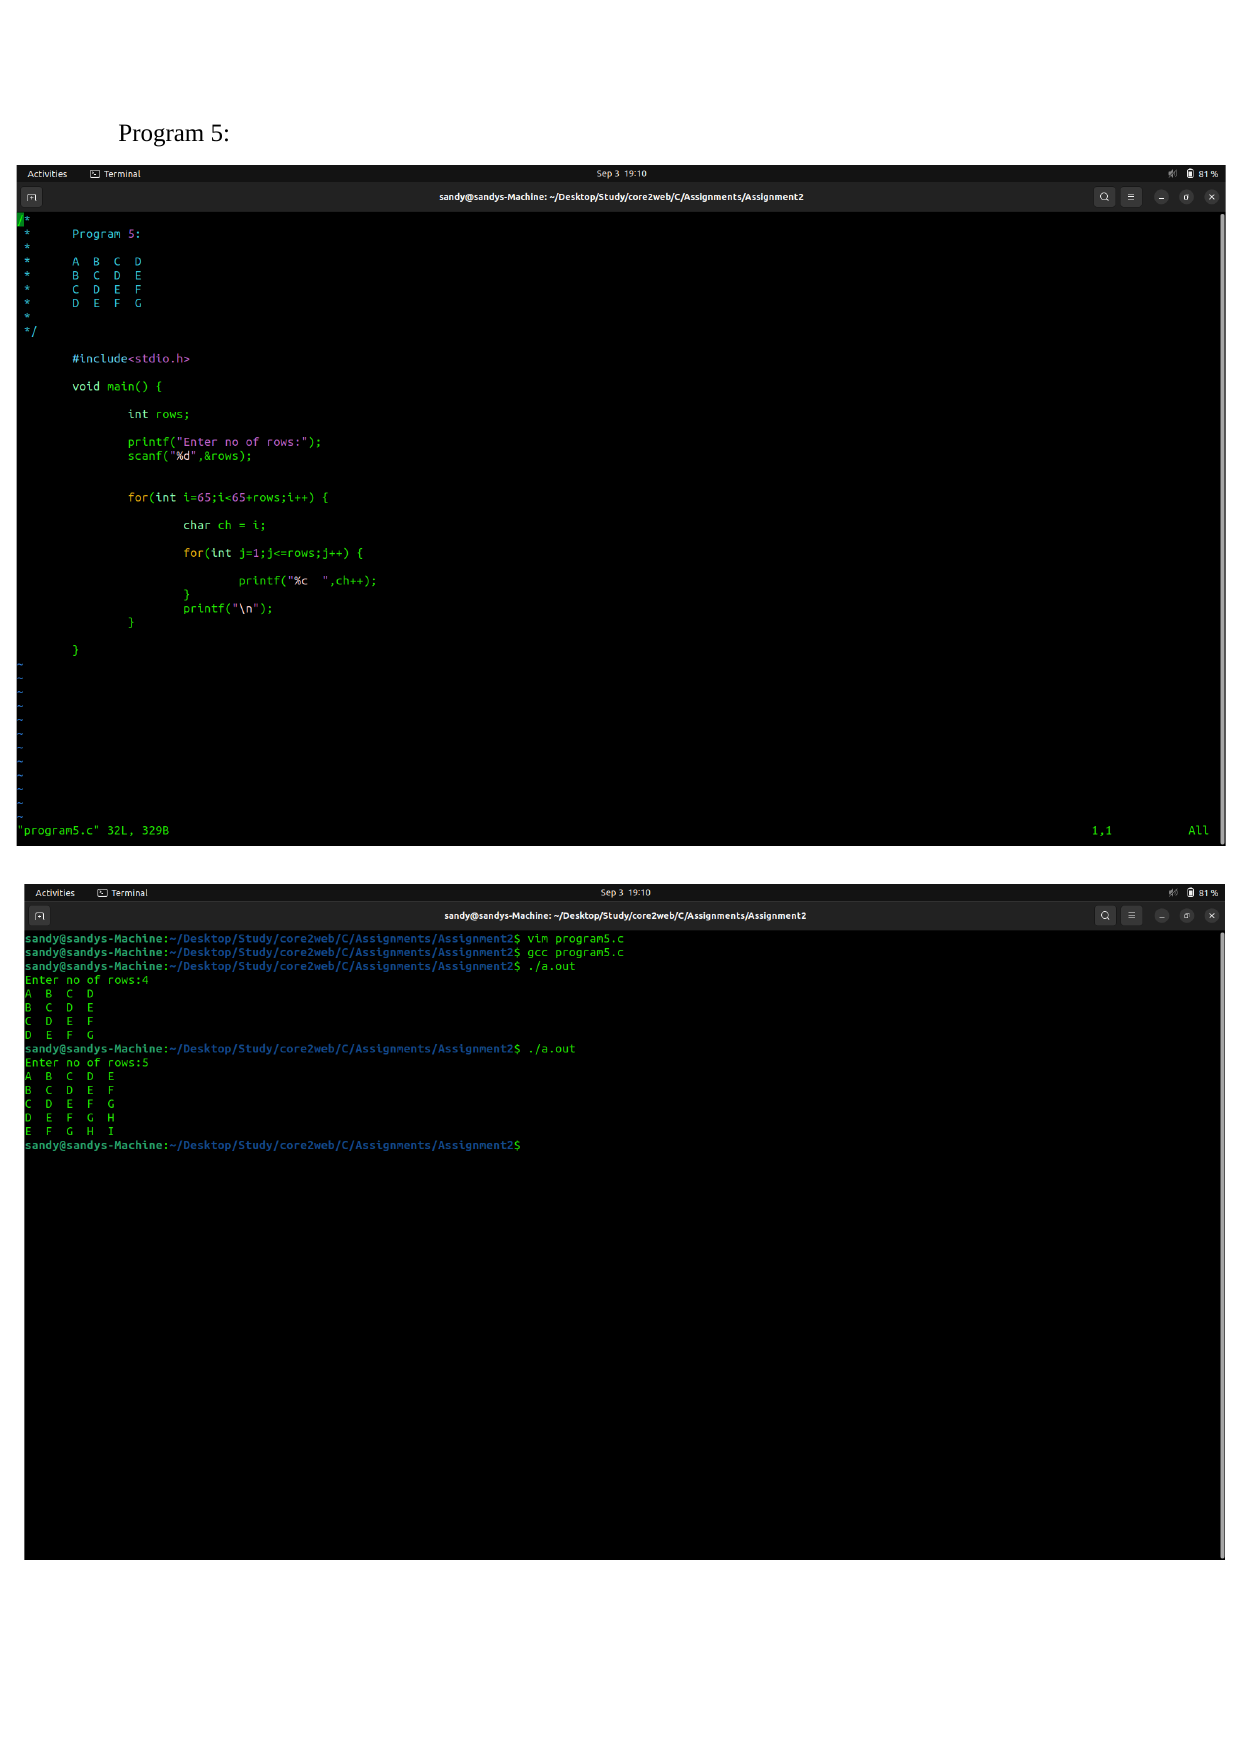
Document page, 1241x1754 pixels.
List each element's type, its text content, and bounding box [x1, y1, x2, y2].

picture [16, 165, 1226, 846]
picture [24, 884, 1225, 1560]
text Program 5: [118, 118, 1122, 147]
